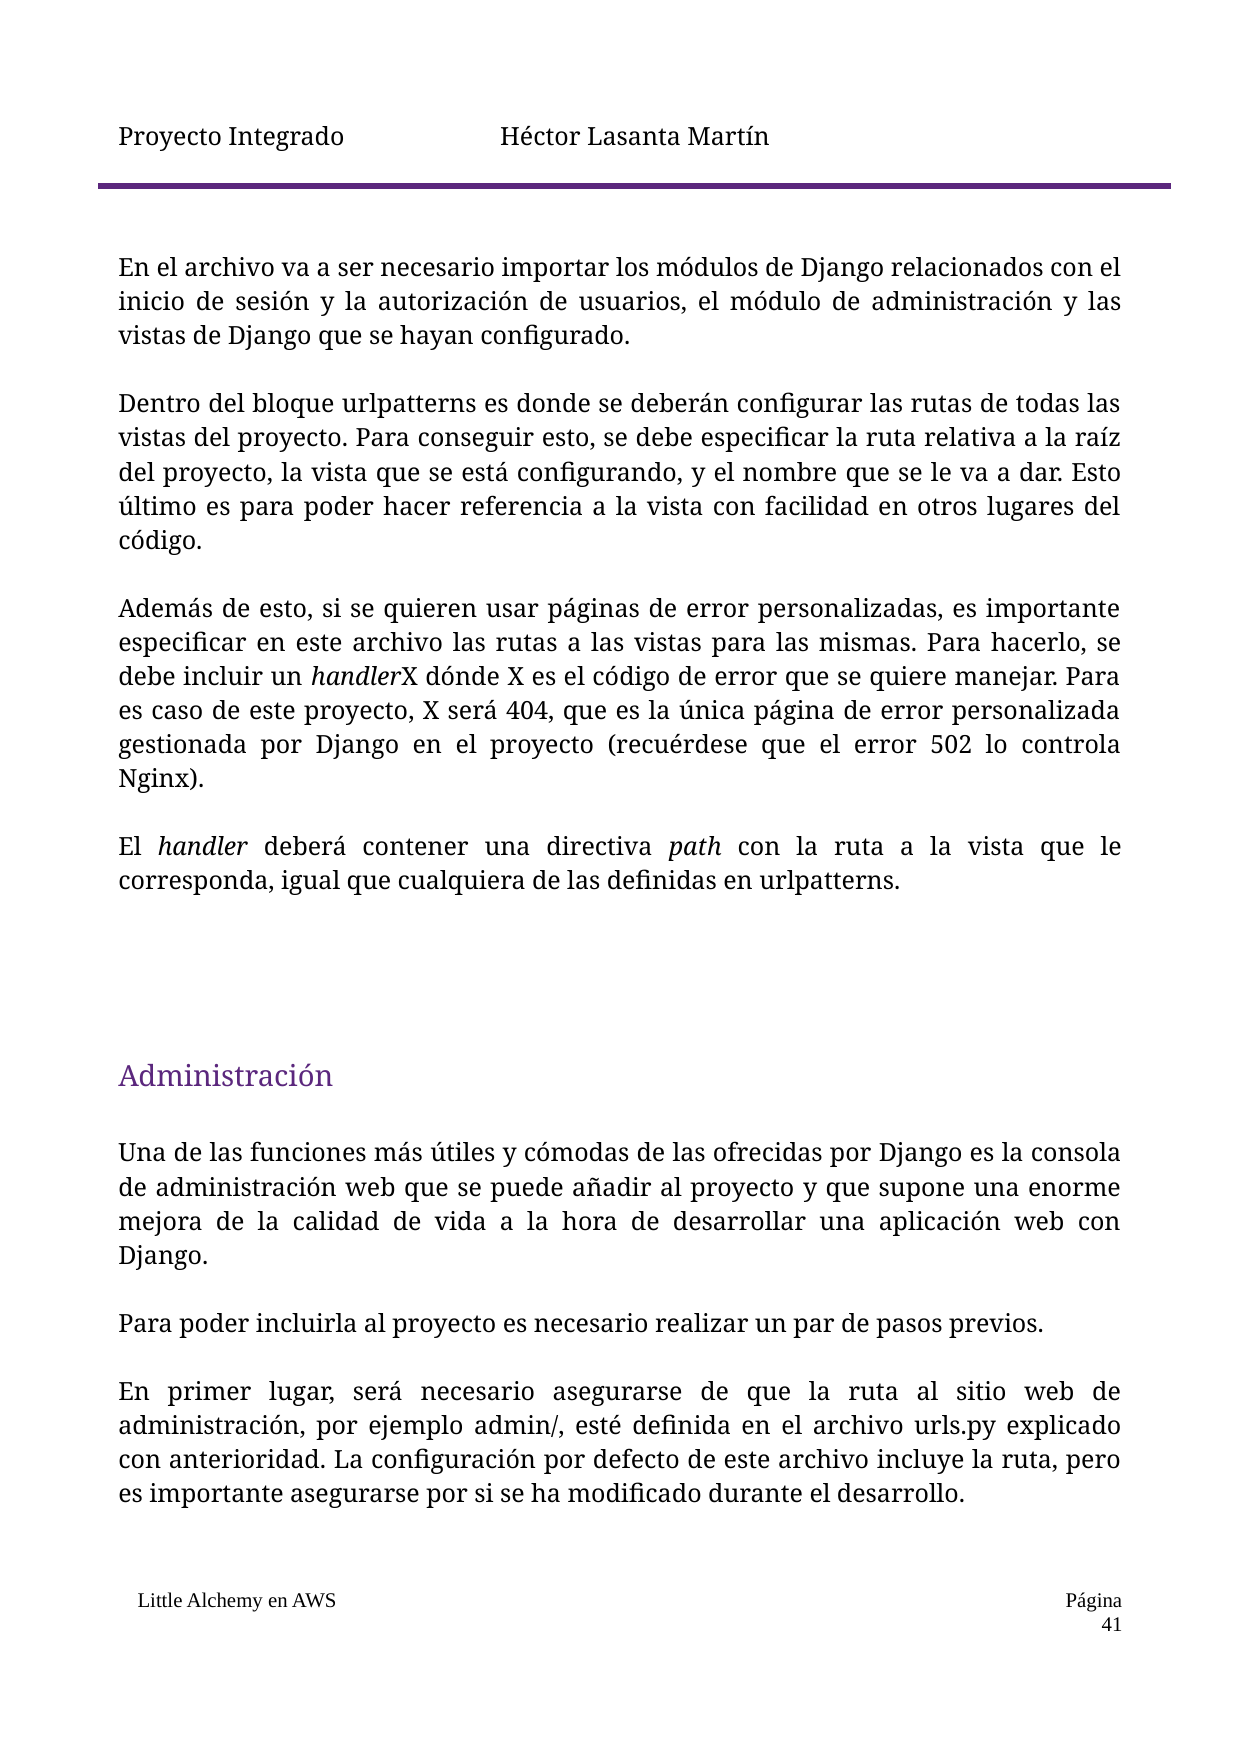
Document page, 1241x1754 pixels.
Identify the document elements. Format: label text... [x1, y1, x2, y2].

text Además de esto, si se quieren usar páginas de error personalizadas, es importante especificar en este archivo las rutas a las vistas para las mismas. Para hacerlo, se debe incluir un handlerX dónde X es el código de error que se quiere manejar. Para es caso de este proyecto, X será 404, que es la única página de error personalizada gestionada por Django en el proyecto (recuérdese que el error 502 lo controla Nginx). [118, 590, 1122, 795]
text El handler deberá contener una directiva path con la ruta a la vista que le corresponda, igual que cualquiera de las definidas en urlpatterns. [118, 829, 1122, 897]
text En el archivo va a ser necesario importar los módulos de Django relacionados con el inicio de sesión y la autorización de usuarios, el módulo de administración y las vistas de Django que se hayan configurado. [118, 250, 1122, 352]
text Para poder incluirla al proyecto es necesario realizar un par de pasos previos. [118, 1305, 1122, 1339]
text Dentro del bloque urlpatterns es donde se deberán configurar las rutas de todas las vistas del proyecto. Para conseguir esto, se debe especificar la ruta relativa a la raíz del proyecto, la vista que se está configurando, y el nombre que se le va a dar. Esto último es para poder hacer referencia a la vista con facilidad en otros lugares del código. [118, 386, 1122, 556]
text En primer lugar, será necesario asegurarse de que la ruta al sitio web de administración, por ejemplo admin/, esté definida en el archivo urls.py explicado con anterioridad. La configuración por defecto de este archivo incluye la ruta, pero es importante asegurarse por si se ha modificado durante el desarrollo. [118, 1373, 1122, 1510]
text Una de las funciones más útiles y cómodas de las ofrecidas por Django es la consola de administración web que se puede añadir al proyecto y que supone una enorme mejora de la calidad de vida a la hora de desarrollar una aplicación web con Django. [118, 1135, 1122, 1271]
text Administración [118, 1056, 1122, 1095]
